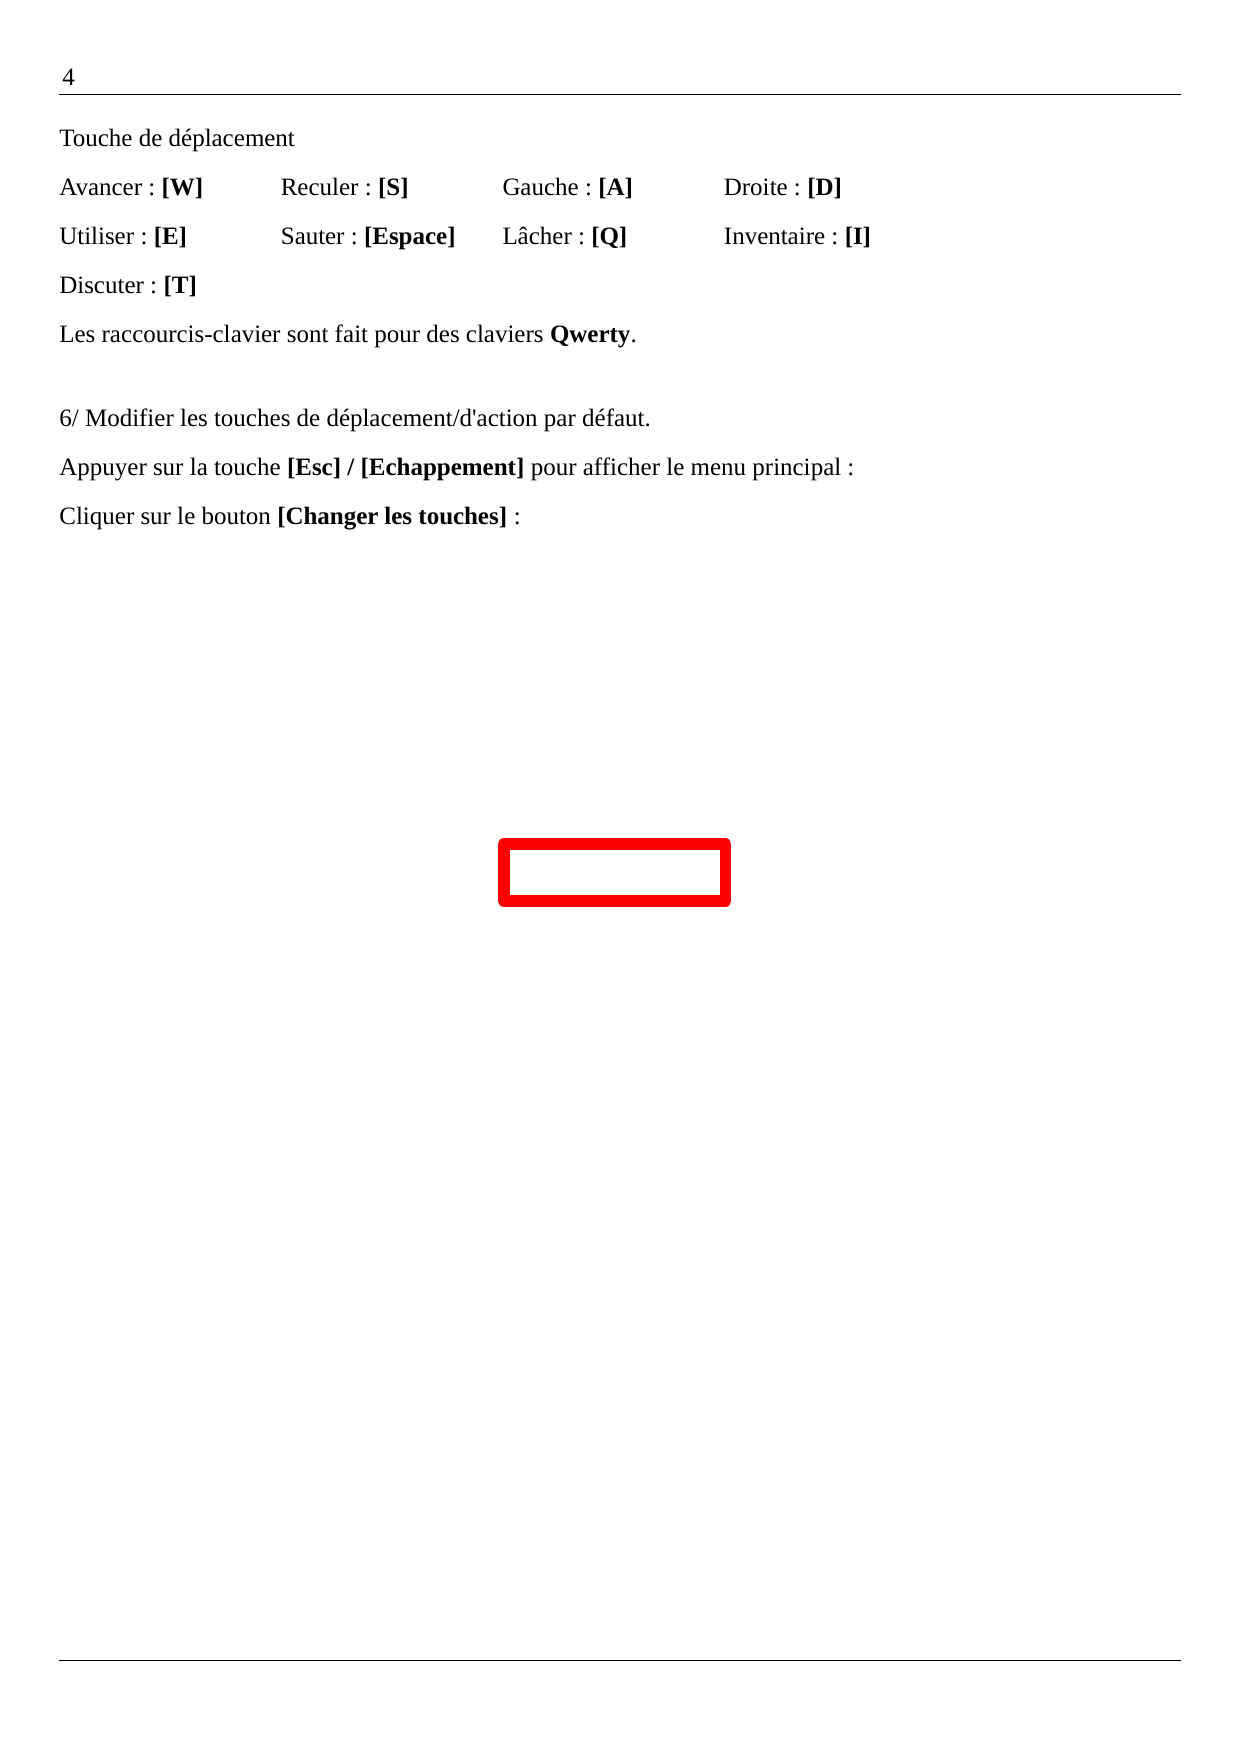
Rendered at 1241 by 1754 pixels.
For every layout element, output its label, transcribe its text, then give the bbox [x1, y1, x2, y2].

text Discuter : [T] [59, 270, 1181, 299]
text Utiliser : [E] Sauter : [Espace] Lâcher : [Q] Inventaire : [I] [59, 221, 1181, 250]
text Touche de déplacement [59, 123, 1181, 152]
text Avancer : [W] Reculer : [S] Gauche : [A] Droite : [D] [59, 172, 1181, 201]
text Appuyer sur la touche [Esc] / [Echappement] pour afficher le menu principal : [59, 452, 1181, 481]
text Cliquer sur le bouton [Changer les touches] : [59, 501, 1181, 530]
text 6/ Modifier les touches de déplacement/d'action par défaut. [59, 368, 1181, 432]
text Les raccourcis-clavier sont fait pour des claviers Qwerty. [59, 319, 1181, 348]
